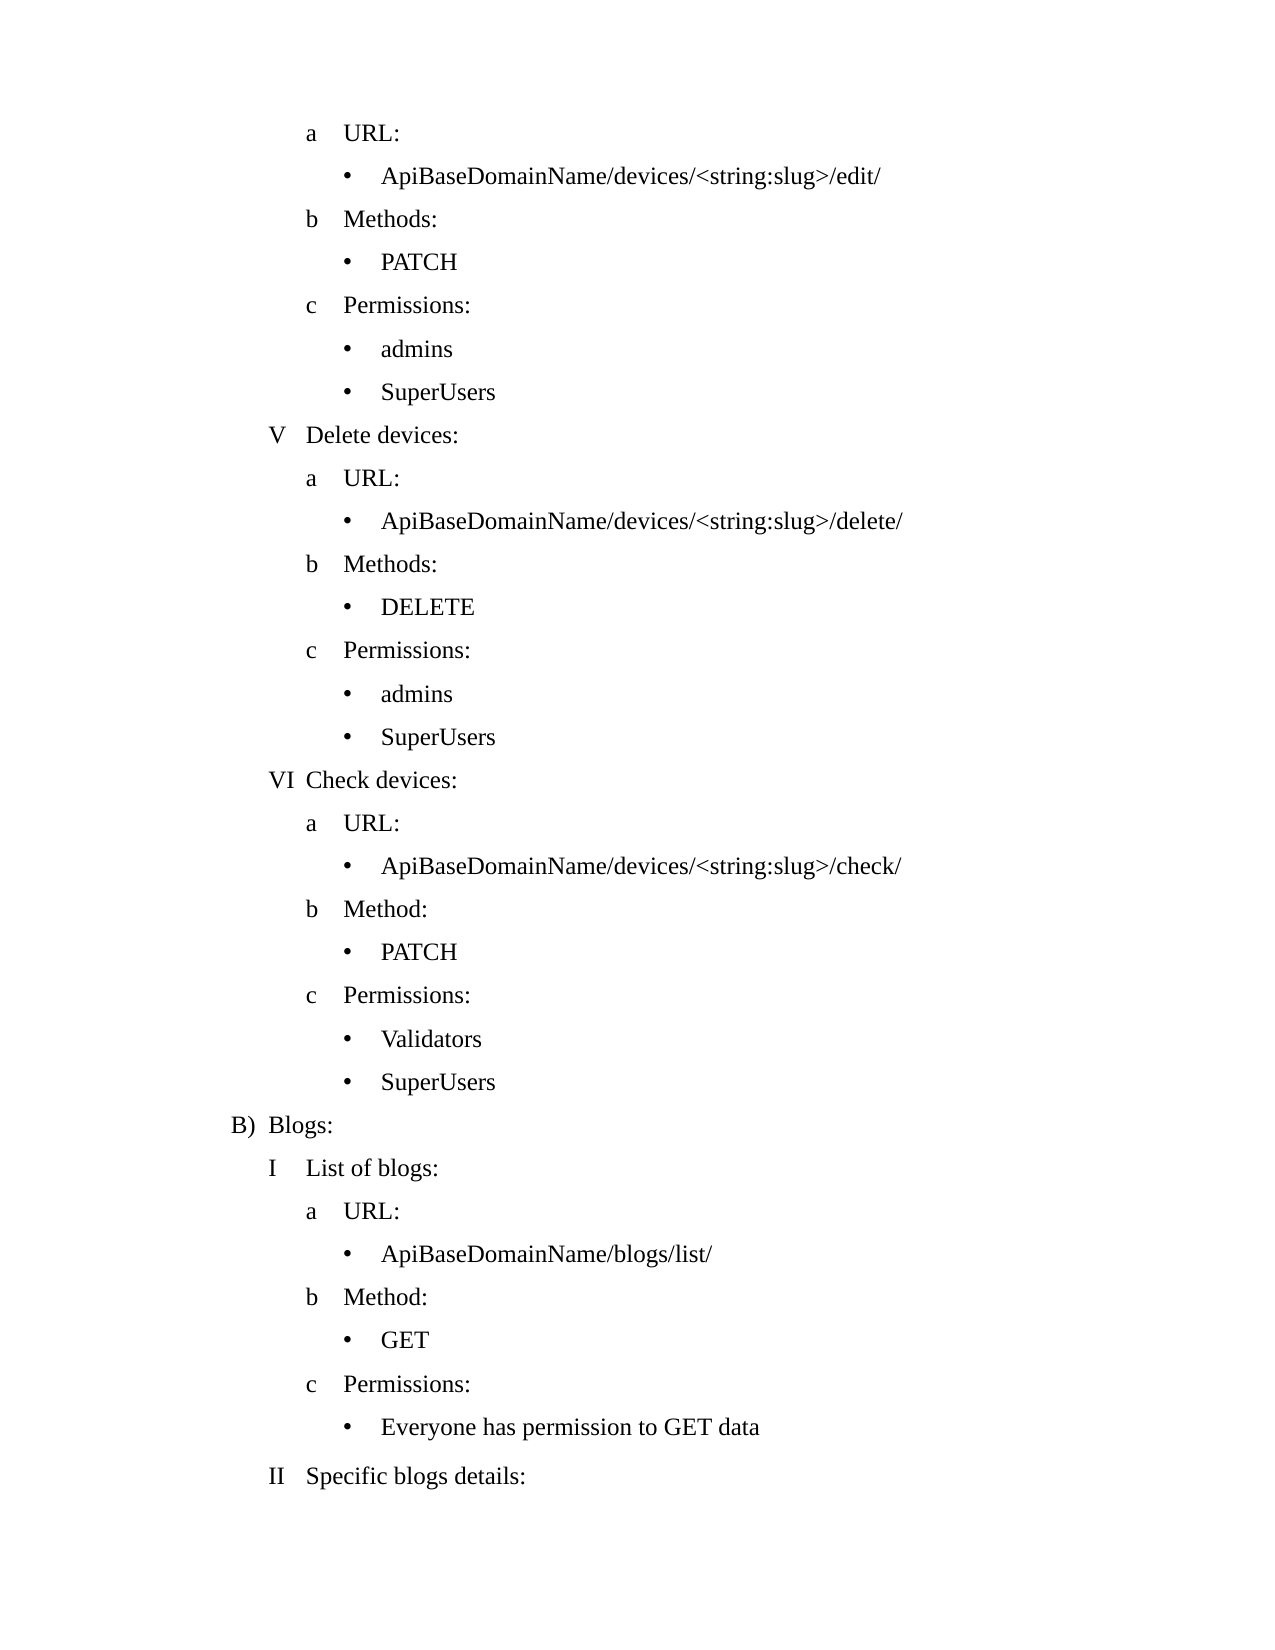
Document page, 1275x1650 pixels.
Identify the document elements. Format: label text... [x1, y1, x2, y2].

list Permissions: [306, 636, 1157, 664]
list GET [343, 1326, 1157, 1354]
list ApiBaseDomainName/blogs/list/ [343, 1239, 1157, 1268]
list ApiBaseDomainName/devices/<string:slug>/edit/ [343, 161, 1157, 190]
list Specific blogs details: [268, 1461, 1157, 1490]
list SuperUsers [343, 722, 1157, 751]
list Everyone has permission to GET data [343, 1412, 1157, 1441]
list Methods: [306, 549, 1157, 578]
list PATCH [343, 937, 1157, 966]
list ApiBaseDomainName/devices/<string:slug>/delete/ [343, 506, 1157, 535]
list URL: [306, 463, 1157, 492]
list URL: [306, 118, 1157, 147]
list Check devices: [268, 765, 1157, 794]
list Method: [306, 894, 1157, 923]
list SuperUsers [343, 377, 1157, 406]
list PATCH [343, 247, 1157, 276]
list URL: [306, 808, 1157, 837]
list admins [343, 679, 1157, 707]
list URL: [306, 1196, 1157, 1225]
list ApiBaseDomainName/devices/<string:slug>/check/ [343, 851, 1157, 880]
list Blogs: [231, 1110, 1157, 1139]
list admins [343, 334, 1157, 362]
list DELETE [343, 592, 1157, 621]
list Delete devices: [268, 420, 1157, 449]
list List of blogs: [268, 1153, 1157, 1182]
list SuperUsers [343, 1067, 1157, 1096]
list Validators [343, 1024, 1157, 1052]
list Permissions: [306, 291, 1157, 319]
list Permissions: [306, 981, 1157, 1009]
list Method: [306, 1282, 1157, 1311]
list Permissions: [306, 1369, 1157, 1397]
list Methods: [306, 204, 1157, 233]
